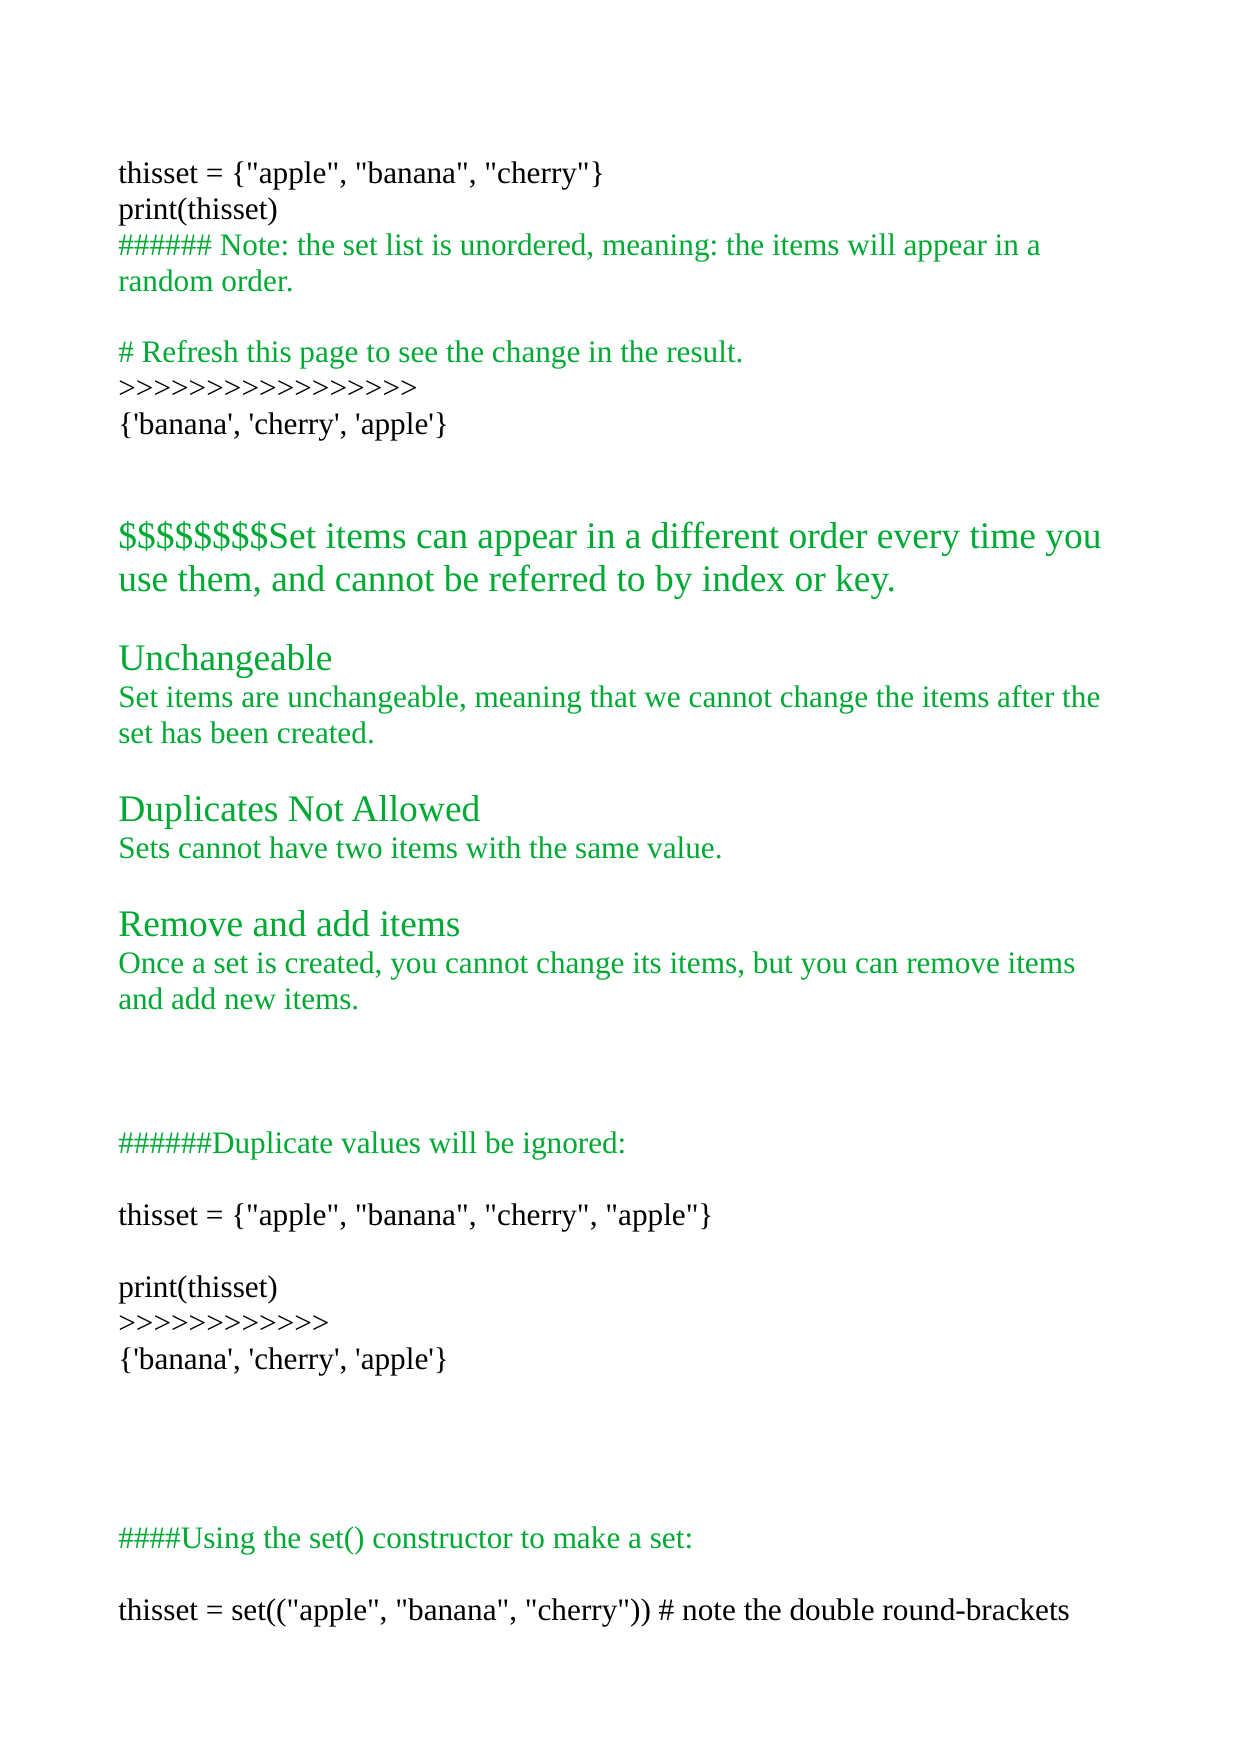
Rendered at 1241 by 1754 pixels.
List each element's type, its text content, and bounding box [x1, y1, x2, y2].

text Once a set is created, you cannot change its items, but you can remove items and add new items. [118, 945, 1122, 1017]
text print(thisset) [118, 190, 1122, 226]
text Unchangeable [118, 636, 1122, 679]
text # Refresh this page to see the change in the result. [118, 334, 1122, 370]
text Duplicates Not Allowed [118, 787, 1122, 830]
text ###### Note: the set list is unordered, meaning: the items will appear in a random order. [118, 226, 1122, 298]
text >>>>>>>>>>>>>>>>> [118, 370, 1122, 406]
text $$$$$$$$Set items can appear in a different order every time you use them, and cannot be referred to by index or key. [118, 513, 1122, 600]
text thisset = {"apple", "banana", "cherry", "apple"} [118, 1196, 1122, 1232]
text {'banana', 'cherry', 'apple'} [118, 406, 1122, 442]
text thisset = set(("apple", "banana", "cherry")) # note the double round-brackets [118, 1592, 1122, 1627]
text thisset = {"apple", "banana", "cherry"} [118, 154, 1122, 190]
text ####Using the set() constructor to make a set: [118, 1520, 1122, 1556]
text Remove and add items [118, 902, 1122, 945]
text {'banana', 'cherry', 'apple'} [118, 1340, 1122, 1376]
text >>>>>>>>>>>> [118, 1304, 1122, 1340]
text Set items are unchangeable, meaning that we cannot change the items after the set has been created. [118, 679, 1122, 751]
text ######Duplicate values will be ignored: [118, 1124, 1122, 1160]
text Sets cannot have two items with the same value. [118, 830, 1122, 866]
text print(thisset) [118, 1268, 1122, 1304]
